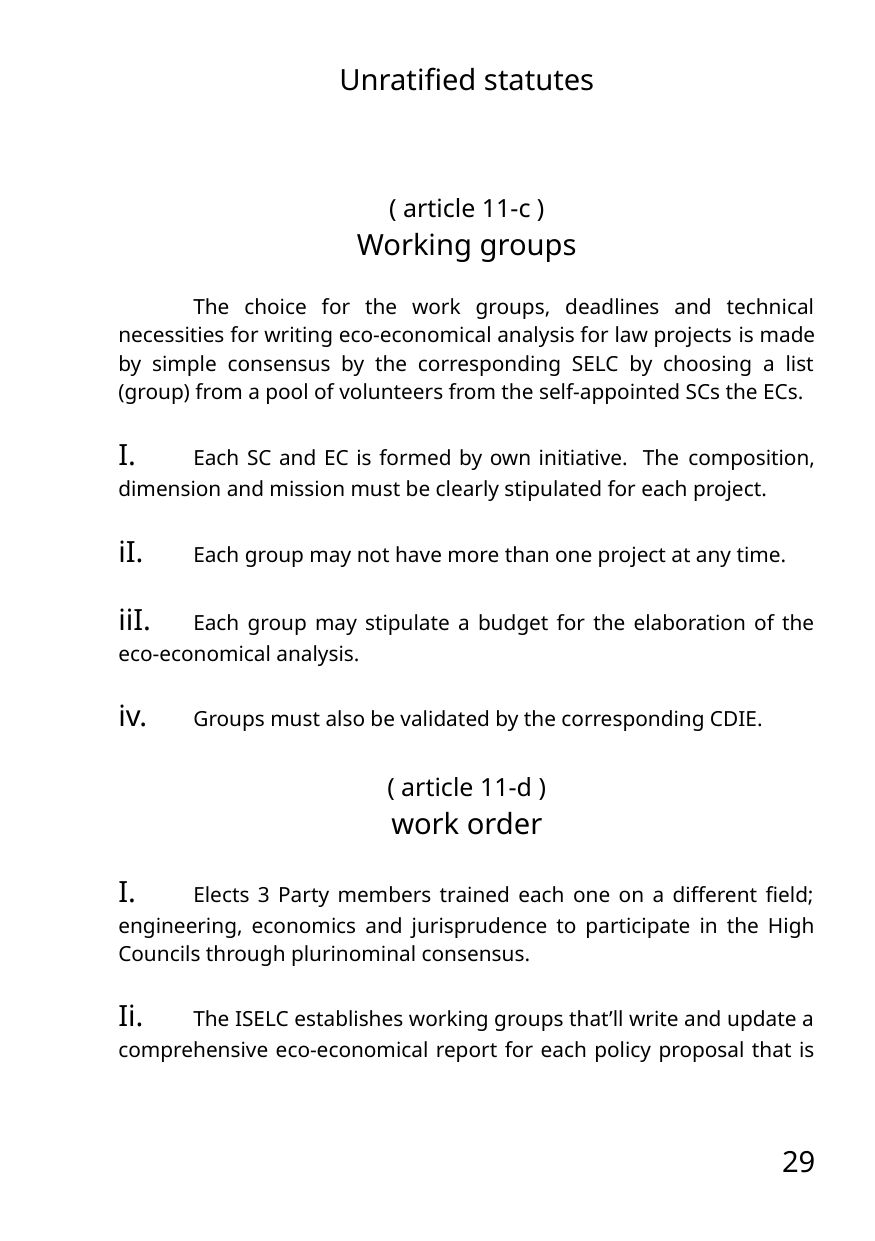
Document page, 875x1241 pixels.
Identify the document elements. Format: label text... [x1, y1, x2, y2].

text work order [118, 803, 815, 843]
text iv. Groups must also be validated by the corresponding CDIE. [118, 696, 815, 735]
text Working groups [118, 224, 815, 264]
text ( article 11-c ) [118, 190, 815, 224]
text I. Each SC and EC is formed by own initiative. The composition, dimension and mission must be clearly stipulated for each project. [118, 434, 815, 502]
text ( article 11-d ) [118, 769, 815, 803]
text The choice for the work groups, deadlines and technical necessities for writing eco-economical analysis for law projects is made by simple consensus by the corresponding SELC by choosing a list (group) from a pool of volunteers from the self-appointed SCs the ECs. [118, 292, 815, 406]
text I. Elects 3 Party members trained each one on a different field; engineering, economics and jurisprudence to participate in the High Councils through plurinominal consensus. [118, 871, 815, 968]
text iI. Each group may not have more than one project at any time. [118, 531, 815, 571]
text iiI. Each group may stipulate a budget for the elaboration of the eco-economical analysis. [118, 599, 815, 667]
text Ii. The ISELC establishes working groups that’ll write and update a comprehensive eco-economical report for each policy proposal that is [118, 996, 815, 1064]
